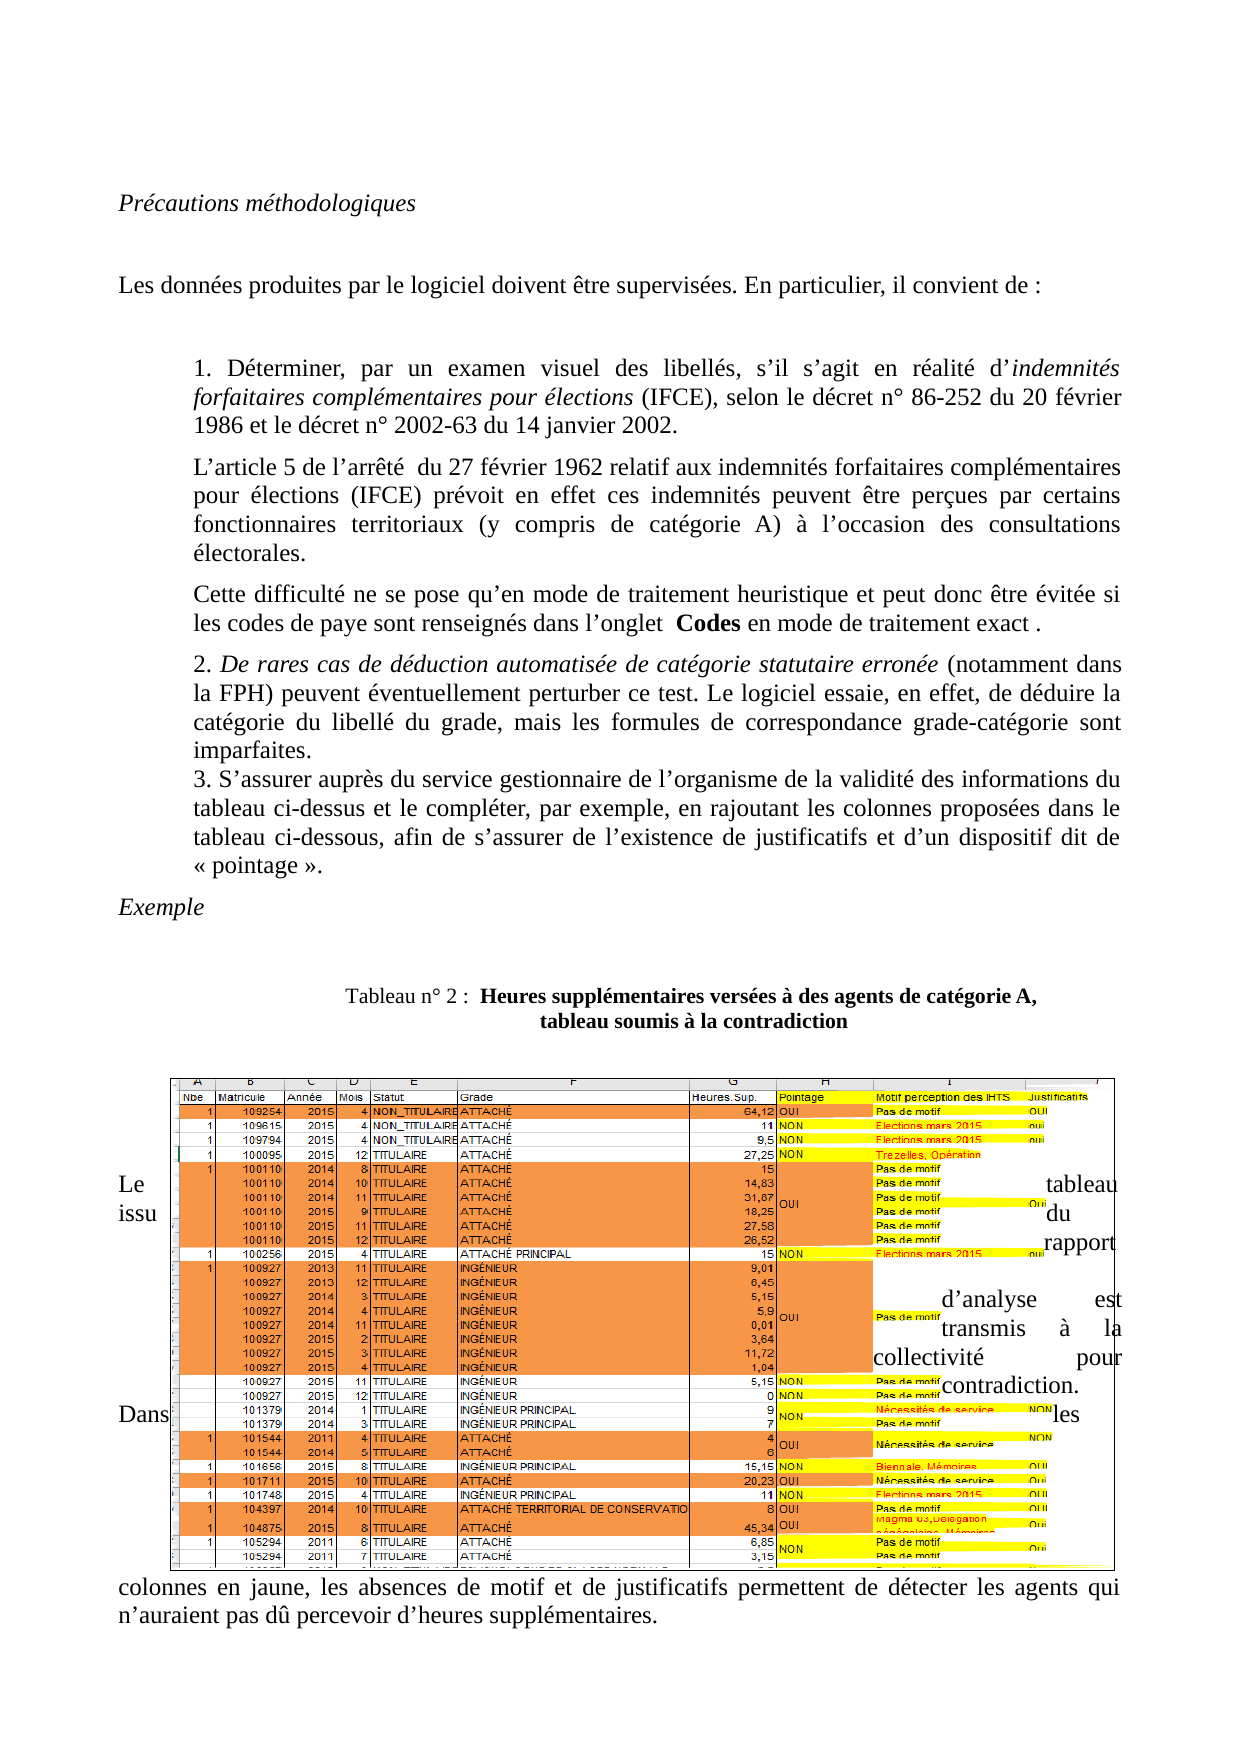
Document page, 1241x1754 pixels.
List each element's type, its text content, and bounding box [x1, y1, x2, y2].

list 3. S’assurer auprès du service gestionnaire de l’organisme de la validité des informations du tableau ci-dessus et le compléter, par exemple, en rajoutant les colonnes proposées dans le tableau ci-dessous, afin de s’assurer de l’existence de justificatifs et d’un dispositif dit de « pointage ». [193, 764, 1122, 879]
list Les données produites par le logiciel doivent être supervisées. En particulier, il convient de : [118, 271, 1122, 299]
list 1. Déterminer, par un examen visuel des libellés, s’il s’agit en réalité d’indemnités forfaitaires complémentaires pour élections (IFCE), selon le décret n° 86-252 du 20 février 1986 et le décret n° 2002-63 du 14 janvier 2002. [193, 353, 1122, 439]
list Précautions méthodologiques [118, 188, 1122, 217]
list Exemple [118, 892, 1122, 921]
list Cette difficulté ne se pose qu’en mode de traitement heuristique et peut donc être évitée si les codes de paye sont renseignés dans l’onglet Codes en mode de traitement exact . [193, 579, 1122, 637]
list 2. De rares cas de déduction automatisée de catégorie statutaire erronée (notamment dans la FPH) peuvent éventuellement perturber ce test. Le logiciel essaie, en effet, de déduire la catégorie du libellé du grade, mais les formules de correspondance grade-catégorie sont imparfaites. [193, 649, 1122, 764]
list L’article 5 de l’arrêté du 27 février 1962 relatif aux indemnités forfaitaires complémentaires pour élections (IFCE) prévoit en effet ces indemnités peuvent être perçues par certains fonctionnaires territoriaux (y compris de catégorie A) à l’occasion des consultations électorales. [193, 452, 1122, 567]
text Le tableau issu du rapport d’analyse est transmis à la collectivité pour contradiction. Dans les colonnes en jaune, les absences de motif et de justificatifs permettent de détecter les agents qui n’auraient pas dû percevoir d’heures supplémentaires. [118, 1169, 1122, 1629]
list Heures supplémentaires versées à des agents de catégorie A, tableau soumis à la contradiction [266, 983, 1122, 1033]
